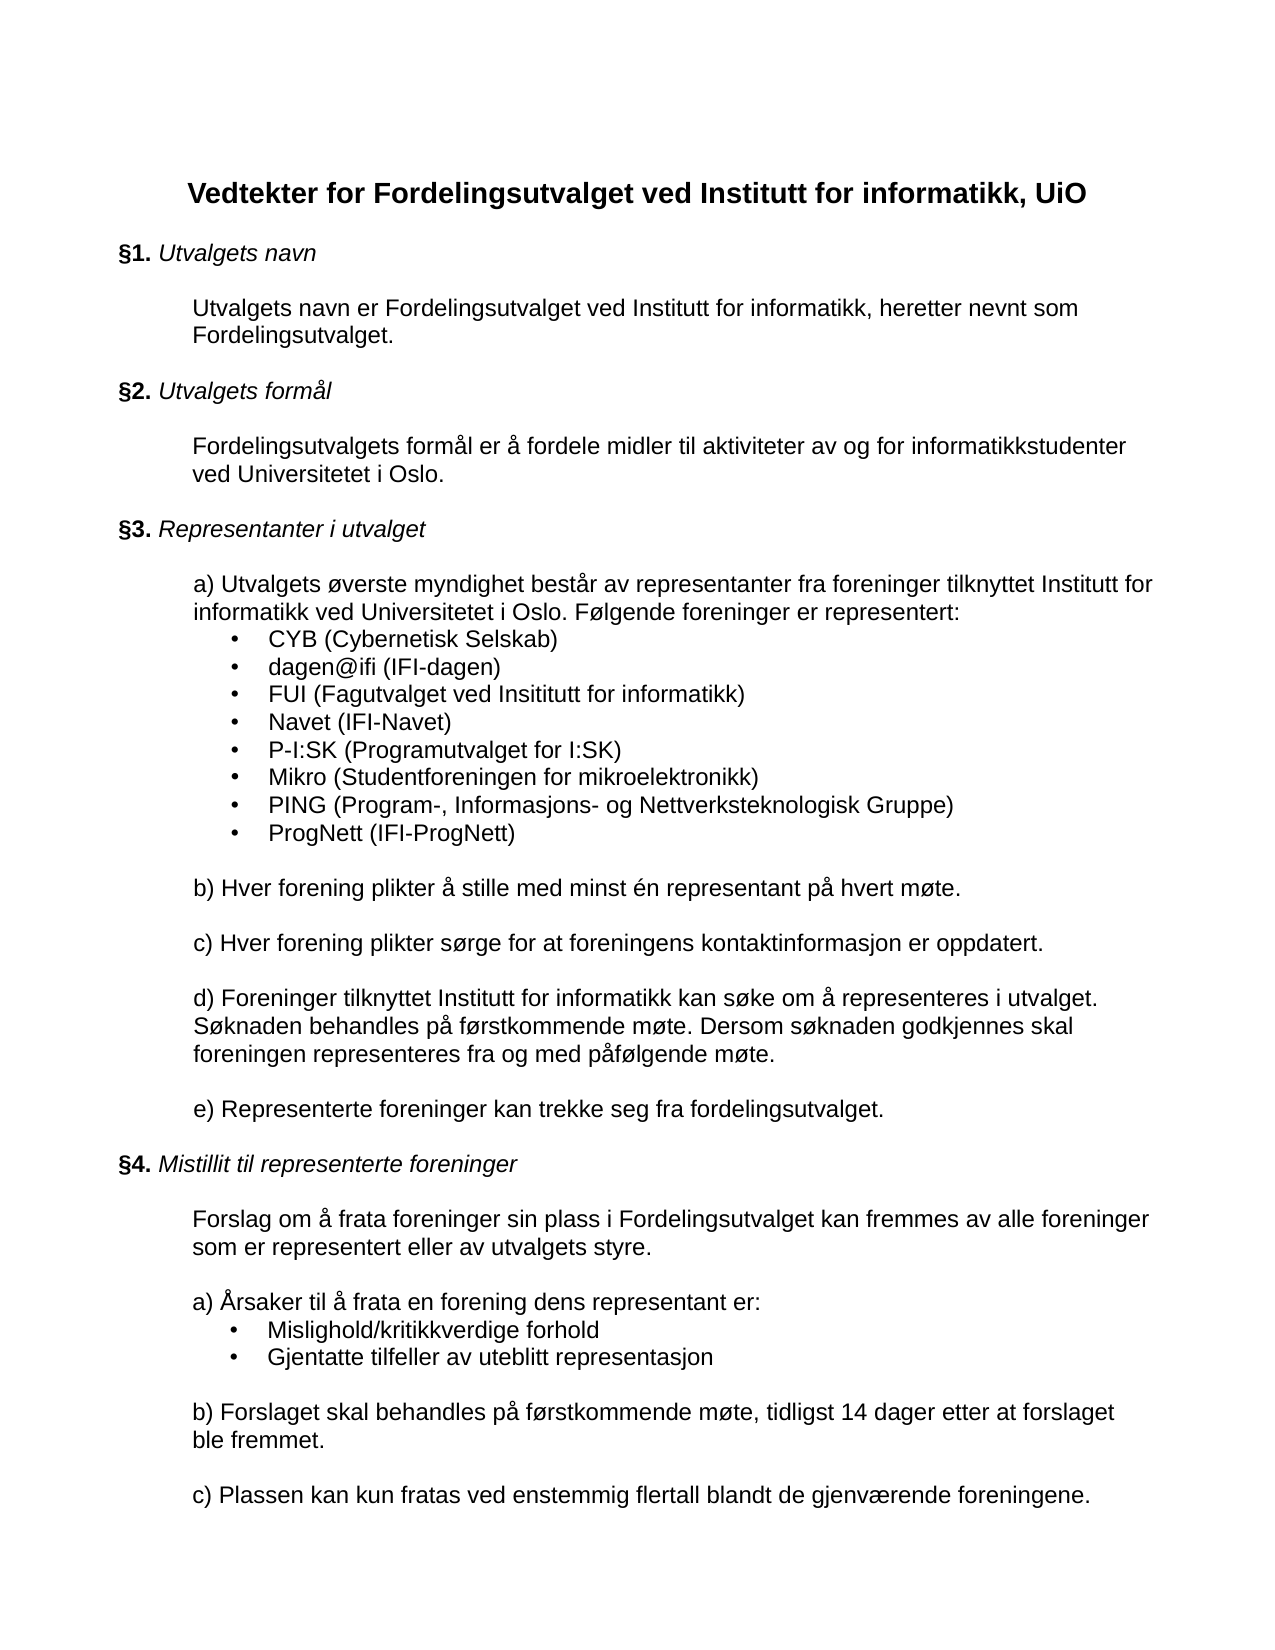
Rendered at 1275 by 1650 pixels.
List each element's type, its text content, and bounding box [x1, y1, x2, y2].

text Forslag om å frata foreninger sin plass i Fordelingsutvalget kan fremmes av alle foreninger som er representert eller av utvalgets styre. [118, 1205, 1157, 1260]
text §1. Utvalgets navn [118, 239, 1157, 266]
text Utvalgets navn er Fordelingsutvalget ved Institutt for informatikk, heretter nevnt som Fordelingsutvalget. [118, 294, 1157, 349]
text §2. Utvalgets formål [118, 349, 1157, 404]
text Vedtekter for Fordelingsutvalget ved Institutt for informatikk, UiO [118, 176, 1157, 239]
list a) Utvalgets øverste myndighet består av representanter fra foreninger tilknyttet Institutt for informatikk ved Universitetet i Oslo. Følgende foreninger er representert: [193, 570, 1157, 625]
list ProgNett (IFI-ProgNett) [231, 819, 1157, 846]
text §4. Mistillit til representerte foreninger [118, 1150, 1157, 1177]
list c) Hver forening plikter sørge for at foreningens kontaktinformasjon er oppdatert. [193, 929, 1157, 957]
list CYB (Cybernetisk Selskab) [231, 625, 1157, 653]
text b) Forslaget skal behandles på førstkommende møte, tidligst 14 dager etter at forslaget ble fremmet. [118, 1398, 1157, 1453]
text a) Årsaker til å frata en forening dens representant er: [118, 1288, 1157, 1316]
list dagen@ifi (IFI-dagen) [231, 653, 1157, 680]
text c) Plassen kan kun fratas ved enstemmig flertall blandt de gjenværende foreningene. [118, 1481, 1157, 1509]
list b) Hver forening plikter å stille med minst én representant på hvert møte. [193, 874, 1157, 901]
list §3. Representanter i utvalget [117, 515, 1157, 542]
list FUI (Fagutvalget ved Insititutt for informatikk) [231, 680, 1157, 708]
list PING (Program-, Informasjons- og Nettverksteknologisk Gruppe) [231, 791, 1157, 819]
list d) Foreninger tilknyttet Institutt for informatikk kan søke om å representeres i utvalget. Søknaden behandles på førstkommende møte. Dersom søknaden godkjennes skal foreningen representeres fra og med påfølgende møte. [193, 984, 1157, 1067]
list P-I:SK (Programutvalget for I:SK) [231, 736, 1157, 763]
list Mislighold/kritikkverdige forhold [229, 1316, 1157, 1343]
text Fordelingsutvalgets formål er å fordele midler til aktiviteter av og for informatikkstudenter ved Universitetet i Oslo. [118, 432, 1157, 487]
list Mikro (Studentforeningen for mikroelektronikk) [231, 763, 1157, 791]
list Navet (IFI-Navet) [231, 708, 1157, 736]
list Gjentatte tilfeller av uteblitt representasjon [229, 1343, 1157, 1371]
text e) Representerte foreninger kan trekke seg fra fordelingsutvalget. [193, 1095, 1157, 1122]
